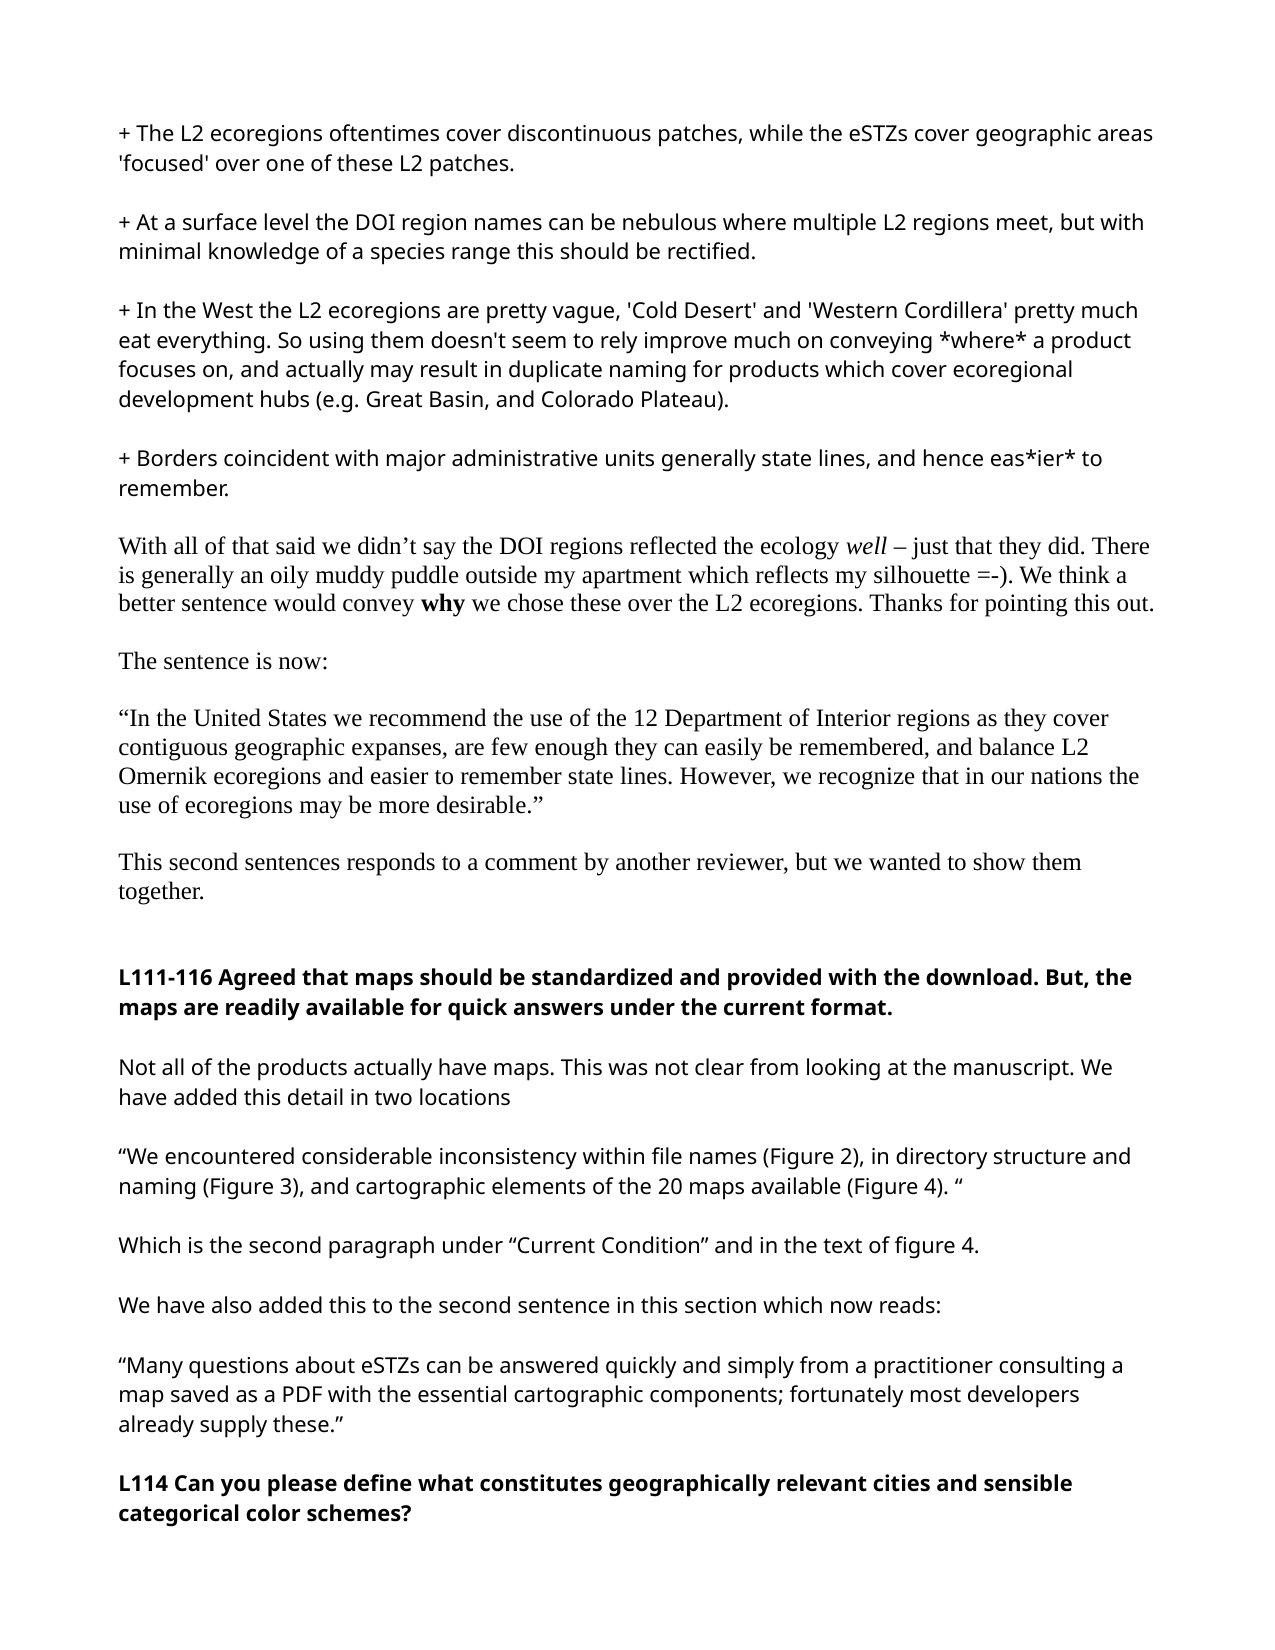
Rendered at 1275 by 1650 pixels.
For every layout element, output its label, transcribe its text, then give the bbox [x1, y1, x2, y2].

text Which is the second paragraph under “Current Condition” and in the text of figure 4. [118, 1230, 1157, 1260]
text The sentence is now: [118, 646, 1157, 675]
text With all of that said we didn’t say the DOI regions reflected the ecology well – just that they did. There is generally an oily muddy puddle outside my apartment which reflects my silhouette =-). We think a better sentence would convey why we chose these over the L2 ecoregions. Thanks for pointing this out. [118, 531, 1157, 617]
text + The L2 ecoregions oftentimes cover discontinuous patches, while the eSTZs cover geographic areas 'focused' over one of these L2 patches. [118, 118, 1157, 178]
text + Borders coincident with major administrative units generally state lines, and hence eas*ier* to remember. [118, 443, 1157, 502]
text “Many questions about eSTZs can be answered quickly and simply from a practitioner consulting a map saved as a PDF with the essential cartographic components; fortunately most developers already supply these.” [118, 1349, 1157, 1439]
text + At a surface level the DOI region names can be nebulous where multiple L2 regions meet, but with minimal knowledge of a species range this should be rectified. [118, 206, 1157, 266]
text “We encountered considerable inconsistency within file names (Figure 2), in directory structure and naming (Figure 3), and cartographic elements of the 20 maps available (Figure 4). “ [118, 1141, 1157, 1201]
text We have also added this to the second sentence in this section which now reads: [118, 1290, 1157, 1320]
text Not all of the products actually have maps. This was not clear from looking at the manuscript. We have added this detail in two locations [118, 1052, 1157, 1111]
text L114 Can you please define what constitutes geographically relevant cities and sensible categorical color schemes? [118, 1439, 1157, 1527]
text “In the United States we recommend the use of the 12 Department of Interior regions as they cover contiguous geographic expanses, are few enough they can easily be remembered, and balance L2 Omernik ecoregions and easier to remember state lines. However, we recognize that in our nations the use of ecoregions may be more desirable.” [118, 703, 1157, 818]
text L111-116 Agreed that maps should be standardized and provided with the download. But, the maps are readily available for quick answers under the current format. [118, 933, 1157, 1022]
text + In the West the L2 ecoregions are pretty vague, 'Cold Desert' and 'Western Cordillera' pretty much eat everything. So using them doesn't seem to rely improve much on conveying *where* a product focuses on, and actually may result in duplicate naming for products which cover ecoregional development hubs (e.g. Great Basin, and Colorado Plateau). [118, 295, 1157, 414]
text This second sentences responds to a comment by another reviewer, but we wanted to show them together. [118, 847, 1157, 905]
